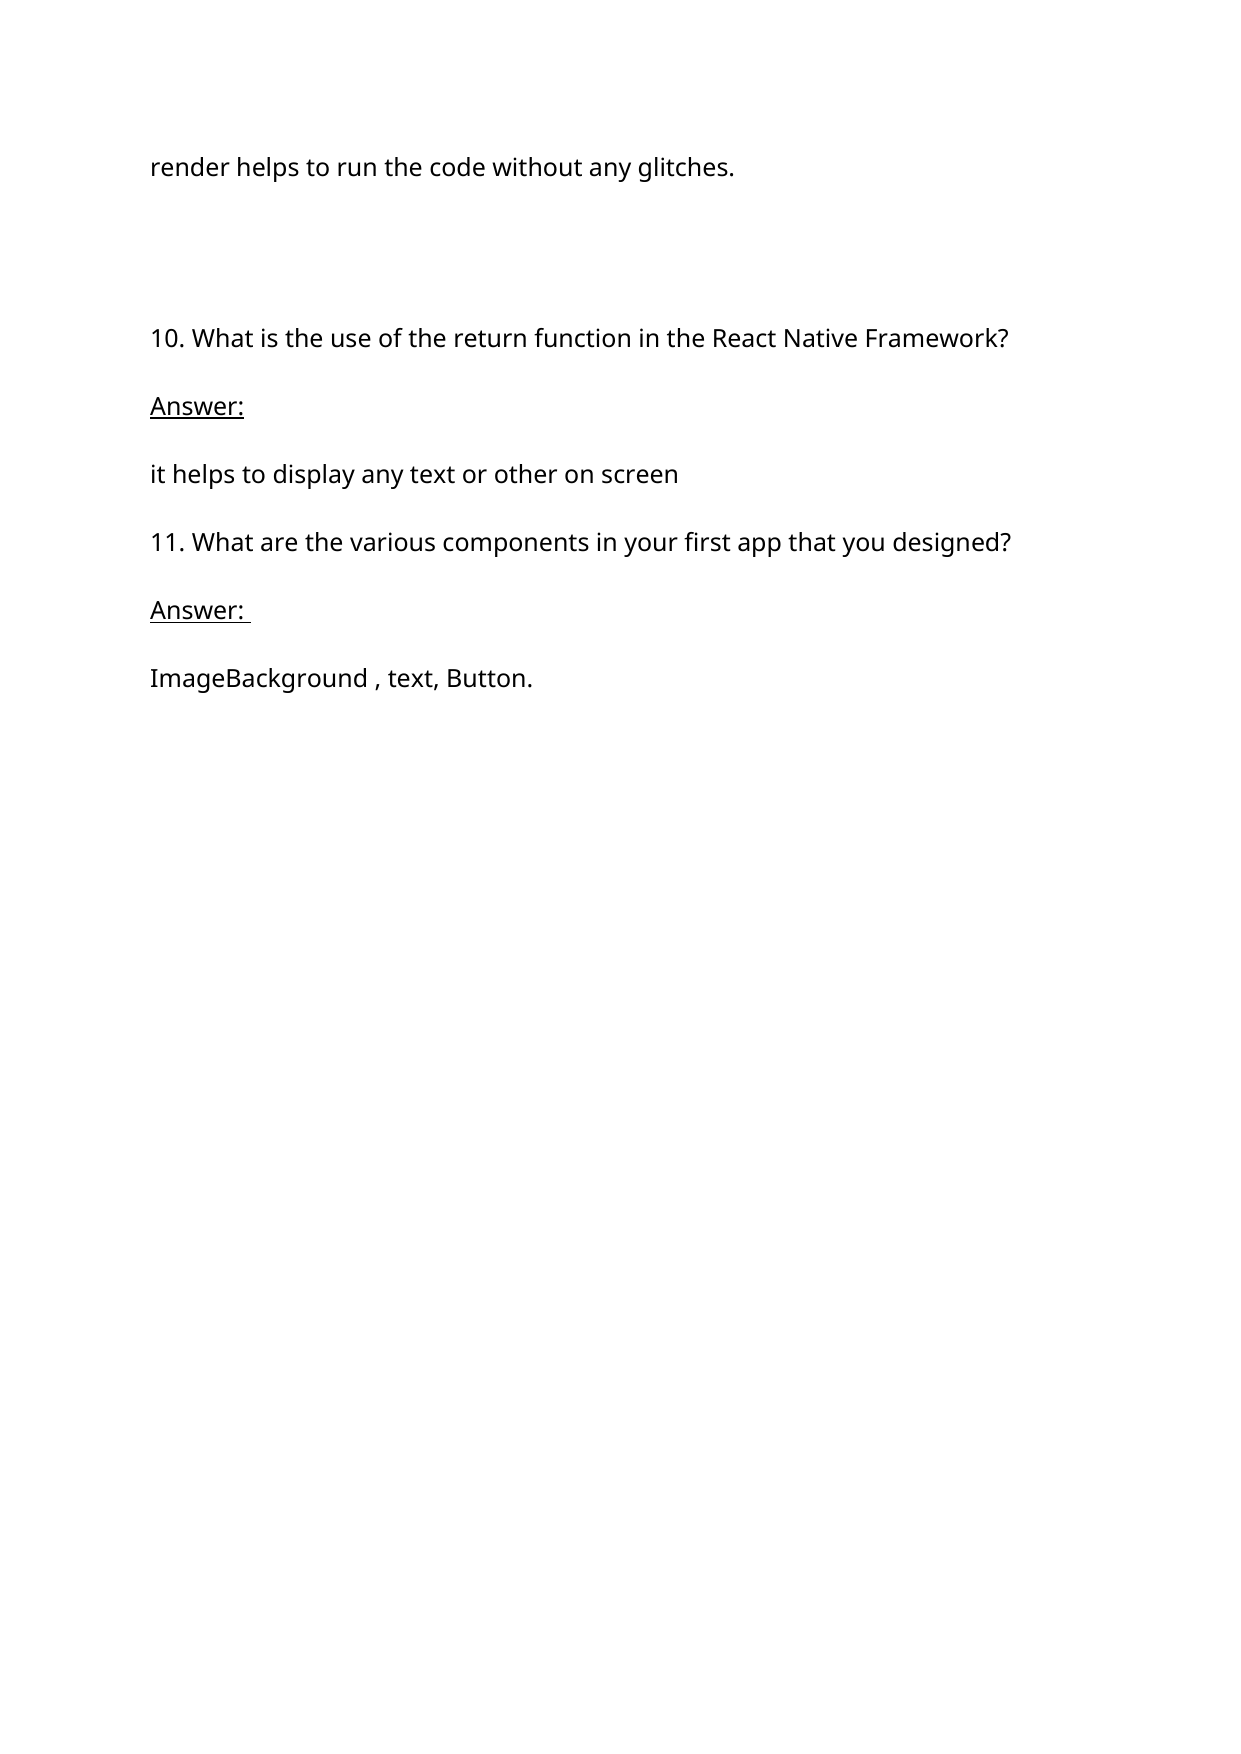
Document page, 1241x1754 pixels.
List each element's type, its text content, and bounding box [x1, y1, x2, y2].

text render helps to run the code without any glitches. [150, 150, 1090, 184]
text 11. What are the various components in your first app that you designed? [150, 525, 1090, 559]
text ImageBackground , text, Button. [150, 661, 1090, 695]
text it helps to display any text or other on screen [150, 457, 1090, 491]
text 10. What is the use of the return function in the React Native Framework? [150, 320, 1090, 354]
text Answer: [150, 593, 1090, 627]
text Answer: [150, 388, 1090, 422]
